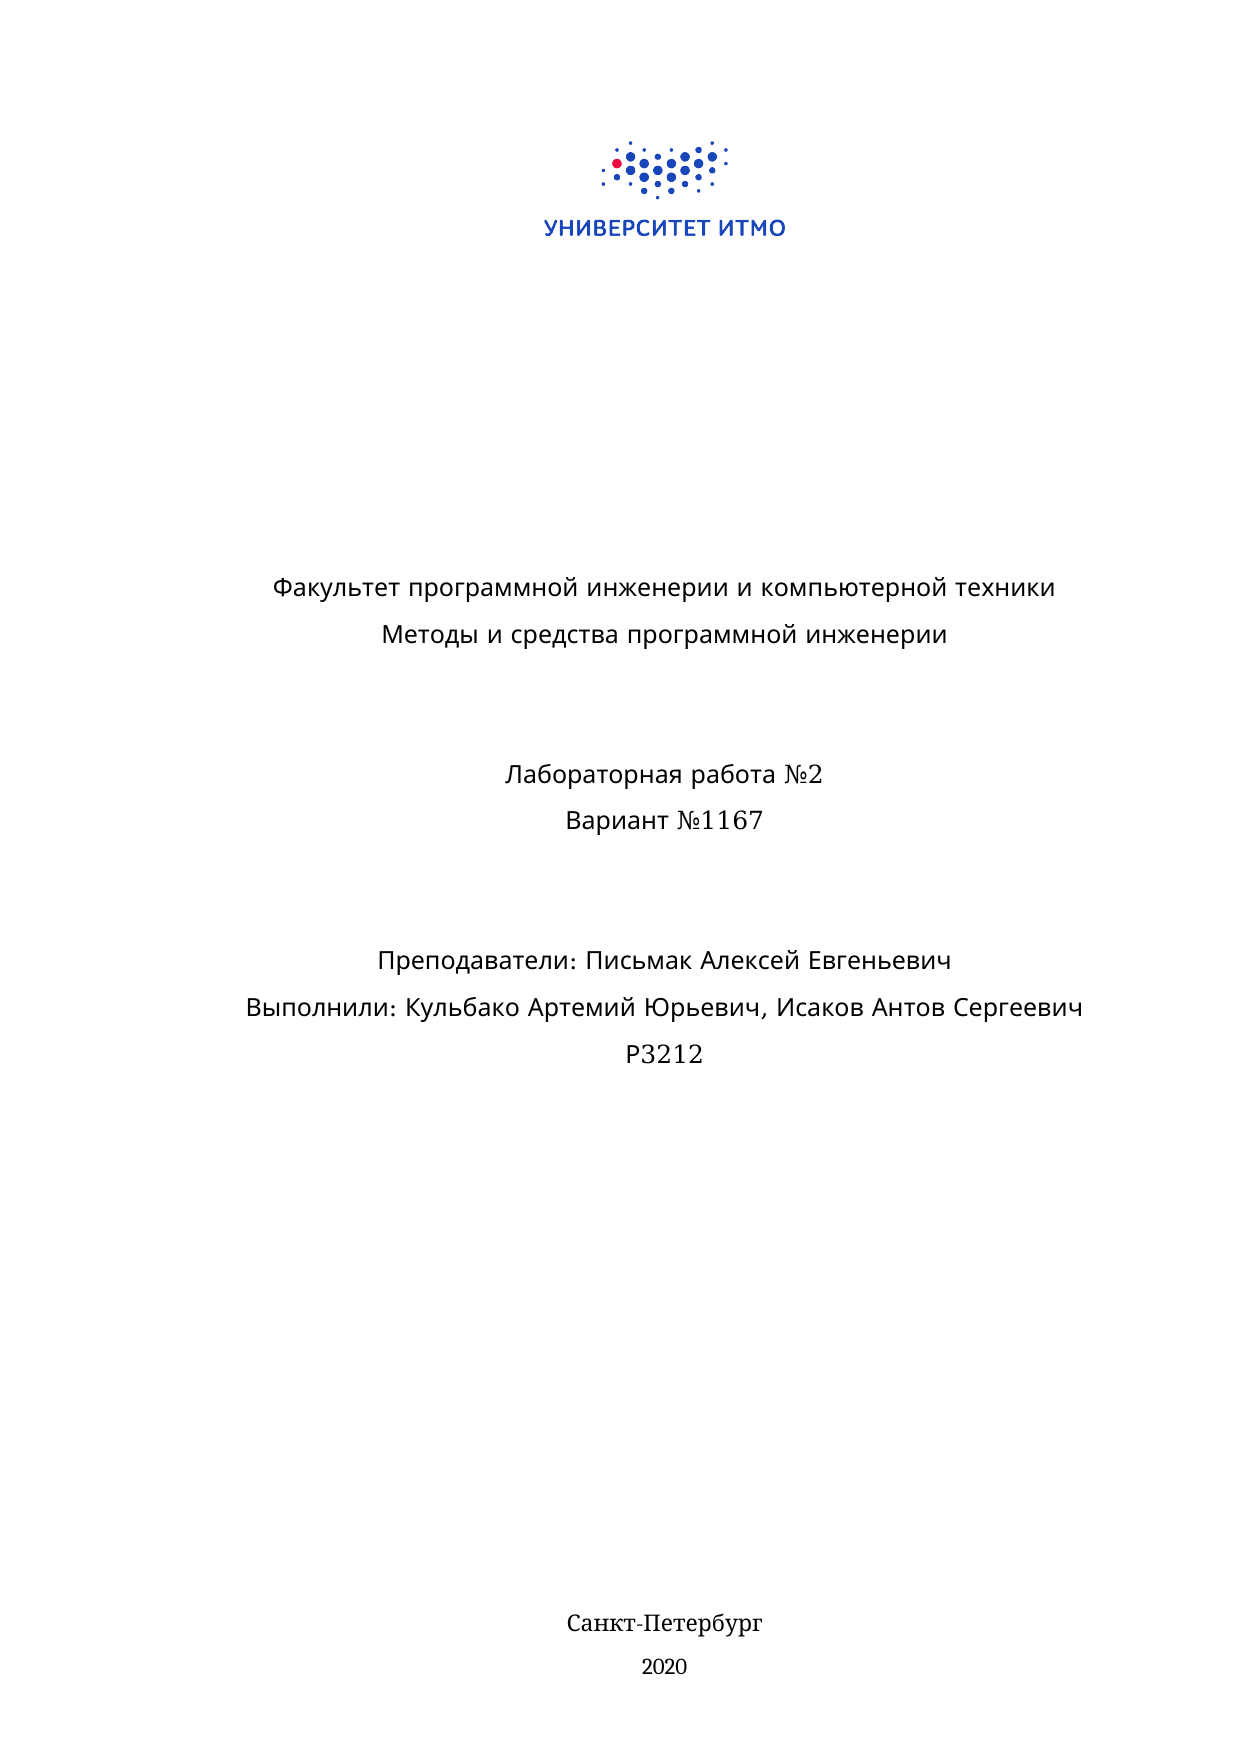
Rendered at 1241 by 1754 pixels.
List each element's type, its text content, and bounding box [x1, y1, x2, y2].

text Выполнили: Кульбако Артемий Юрьевич, Исаков Антов Сергеевич [177, 992, 1152, 1022]
text Факультет программной инженерии и компьютерной техники [177, 572, 1152, 602]
text Методы и средства программной инженерии [177, 618, 1152, 648]
text Преподаватели: Письмак Алексей Евгеньевич [177, 945, 1152, 975]
text Лабораторная работа №2 [177, 758, 1152, 788]
text Вариант №1167 [177, 805, 1152, 835]
text Р3212 [177, 1038, 1152, 1068]
